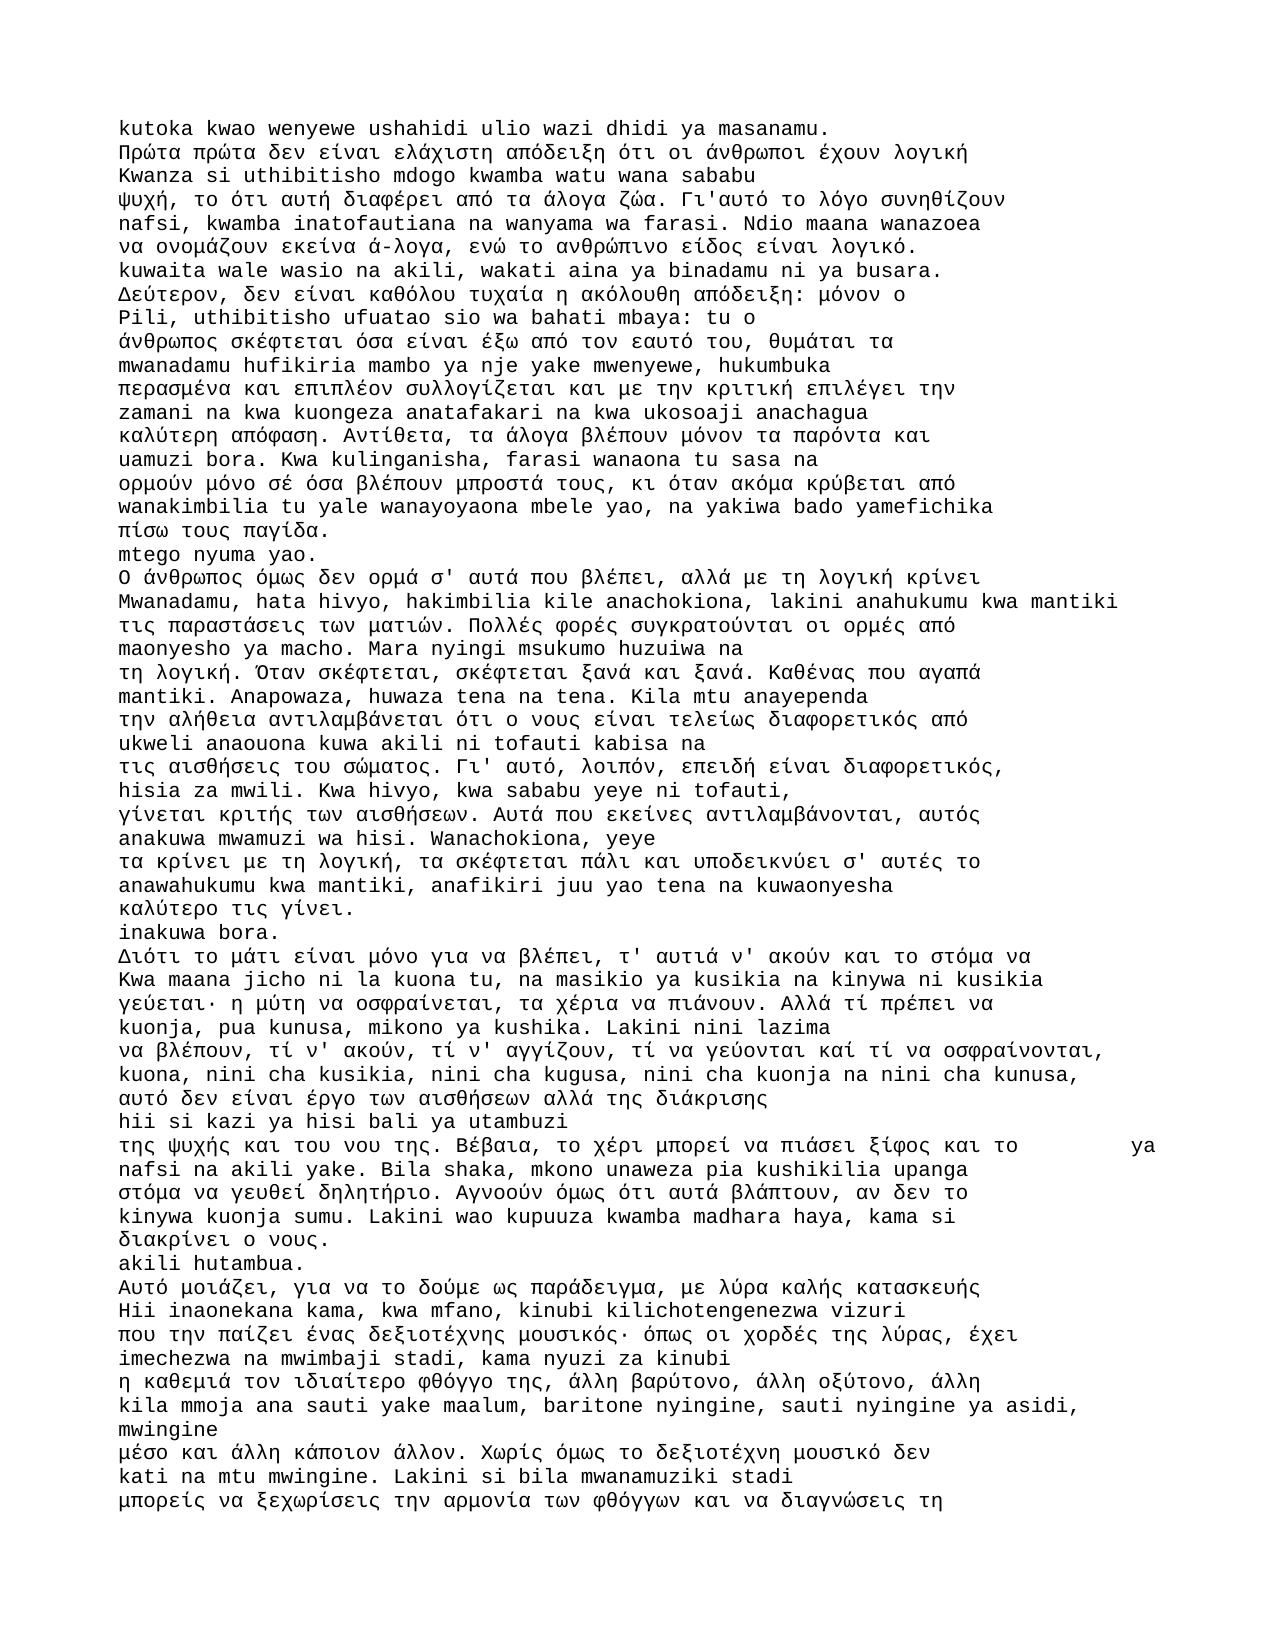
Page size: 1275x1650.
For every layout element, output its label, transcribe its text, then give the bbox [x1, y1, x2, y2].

text ορμούν μόνο σέ όσα βλέπουν μπροστά τους, κι όταν ακόμα κρύβεται από wanakimbilia tu yale wanayoyaona mbele yao, na yakiwa bado yamefichika [118, 473, 1157, 520]
text Δεύτερον, δεν είναι καθόλου τυχαία η ακόλουθη απόδειξη: μόνον ο Pili, uthibitisho ufuatao sio wa bahati mbaya: tu o [118, 284, 1157, 331]
text τις παραστάσεις των ματιών. Πολλές φορές συγκρατούνται οι ορμές από maonyesho ya macho. Mara nyingi msukumo huzuiwa na [118, 615, 1157, 662]
text ψυχή, το ότι αυτή διαφέρει από τα άλογα ζώα. Γι'αυτό το λόγο συνηθίζουν nafsi, kwamba inatofautiana na wanyama wa farasi. Ndio maana wanazoea [118, 189, 1157, 236]
text γίνεται κριτής των αισθήσεων. Αυτά που εκείνες αντιλαμβάνονται, αυτός anakuwa mwamuzi wa hisi. Wanachokiona, yeye [118, 804, 1157, 851]
text περασμένα και επιπλέον συλλογίζεται και με την κριτική επιλέγει την zamani na kwa kuongeza anatafakari na kwa ukosoaji anachagua [118, 378, 1157, 426]
text καλύτερο τις γίνει. inakuwa bora. [118, 898, 1157, 946]
text αυτό δεν είναι έργο των αισθήσεων αλλά της διάκρισης hii si kazi ya hisi bali ya utambuzi [118, 1088, 1157, 1135]
text την αλήθεια αντιλαμβάνεται ότι ο νους είναι τελείως διαφορετικός από ukweli anaouona kuwa akili ni tofauti kabisa na [118, 709, 1157, 757]
text μέσο και άλλη κάποιον άλλον. Χωρίς όμως το δεξιοτέχνη μουσικό δεν kati na mtu mwingine. Lakini si bila mwanamuziki stadi [118, 1442, 1157, 1489]
text που την παίζει ένας δεξιοτέχνης μουσικός· όπως οι χορδές της λύρας, έχει imechezwa na mwimbaji stadi, kama nyuzi za kinubi [118, 1324, 1157, 1371]
text Αυτό μοιάζει, για να το δούμε ως παράδειγμα, με λύρα καλής κατασκευής Hii inaonekana kama, kwa mfano, kinubi kilichotengenezwa vizuri [118, 1277, 1157, 1324]
text Ο άνθρωπος όμως δεν ορμά σ' αυτά που βλέπει, αλλά με τη λογική κρίνει Mwanadamu, hata hivyo, hakimbilia kile anachokiona, lakini anahukumu kwa mantiki [118, 567, 1157, 615]
text να βλέπουν, τί ν' ακούν, τί ν' αγγίζουν, τί να γεύονται καί τί να οσφραίνονται, kuona, nini cha kusikia, nini cha kugusa, nini cha kuonja na nini cha kunusa, [118, 1040, 1157, 1088]
text τη λογική. Όταν σκέφτεται, σκέφτεται ξανά και ξανά. Καθένας που αγαπά mantiki. Anapowaza, huwaza tena na tena. Kila mtu anayependa [118, 662, 1157, 709]
text τα κρίνει με τη λογική, τα σκέφτεται πάλι και υποδεικνύει σ' αυτές το anawahukumu kwa mantiki, anafikiri juu yao tena na kuwaonyesha [118, 851, 1157, 898]
text άνθρωπος σκέφτεται όσα είναι έξω από τον εαυτό του, θυμάται τα mwanadamu hufikiria mambo ya nje yake mwenyewe, hukumbuka [118, 331, 1157, 378]
text Πρώτα πρώτα δεν είναι ελάχιστη απόδειξη ότι οι άνθρωποι έχουν λογική Kwanza si uthibitisho mdogo kwamba watu wana sababu [118, 142, 1157, 189]
text kutoka kwao wenyewe ushahidi ulio wazi dhidi ya masanamu. [118, 118, 1157, 142]
text μπορείς να ξεχωρίσεις την αρμονία των φθόγγων και να διαγνώσεις τη [118, 1489, 1157, 1513]
text καλύτερη απόφαση. Αντίθετα, τα άλογα βλέπουν μόνον τα παρόντα και uamuzi bora. Kwa kulinganisha, farasi wanaona tu sasa na [118, 426, 1157, 473]
text να ονομάζουν εκείνα ά-λογα, ενώ το ανθρώπινο είδος είναι λογικό. kuwaita wale wasio na akili, wakati aina ya binadamu ni ya busara. [118, 236, 1157, 284]
text στόμα να γευθεί δηλητήριο. Αγνοούν όμως ότι αυτά βλάπτουν, αν δεν το kinywa kuonja sumu. Lakini wao kupuuza kwamba madhara haya, kama si [118, 1182, 1157, 1229]
text Διότι το μάτι είναι μόνο για να βλέπει, τ' αυτιά ν' ακούν και το στόμα να Kwa maana jicho ni la kuona tu, na masikio ya kusikia na kinywa ni kusikia [118, 946, 1157, 993]
text διακρίνει ο νους. akili hutambua. [118, 1229, 1157, 1277]
text η καθεμιά τον ιδιαίτερο φθόγγο της, άλλη βαρύτονο, άλλη οξύτονο, άλλη kila mmoja ana sauti yake maalum, baritone nyingine, sauti nyingine ya asidi, mwingine [118, 1371, 1157, 1442]
text πίσω τους παγίδα. mtego nyuma yao. [118, 520, 1157, 567]
text γεύεται· η μύτη να οσφραίνεται, τα χέρια να πιάνουν. Αλλά τί πρέπει να kuonja, pua kunusa, mikono ya kushika. Lakini nini lazima [118, 993, 1157, 1040]
text της ψυχής και του νου της. Βέβαια, το χέρι μπορεί να πιάσει ξίφος και το ya nafsi na akili yake. Bila shaka, mkono unaweza pia kushikilia upanga [118, 1135, 1157, 1182]
text τις αισθήσεις του σώματος. Γι' αυτό, λοιπόν, επειδή είναι διαφορετικός, hisia za mwili. Kwa hivyo, kwa sababu yeye ni tofauti, [118, 757, 1157, 804]
